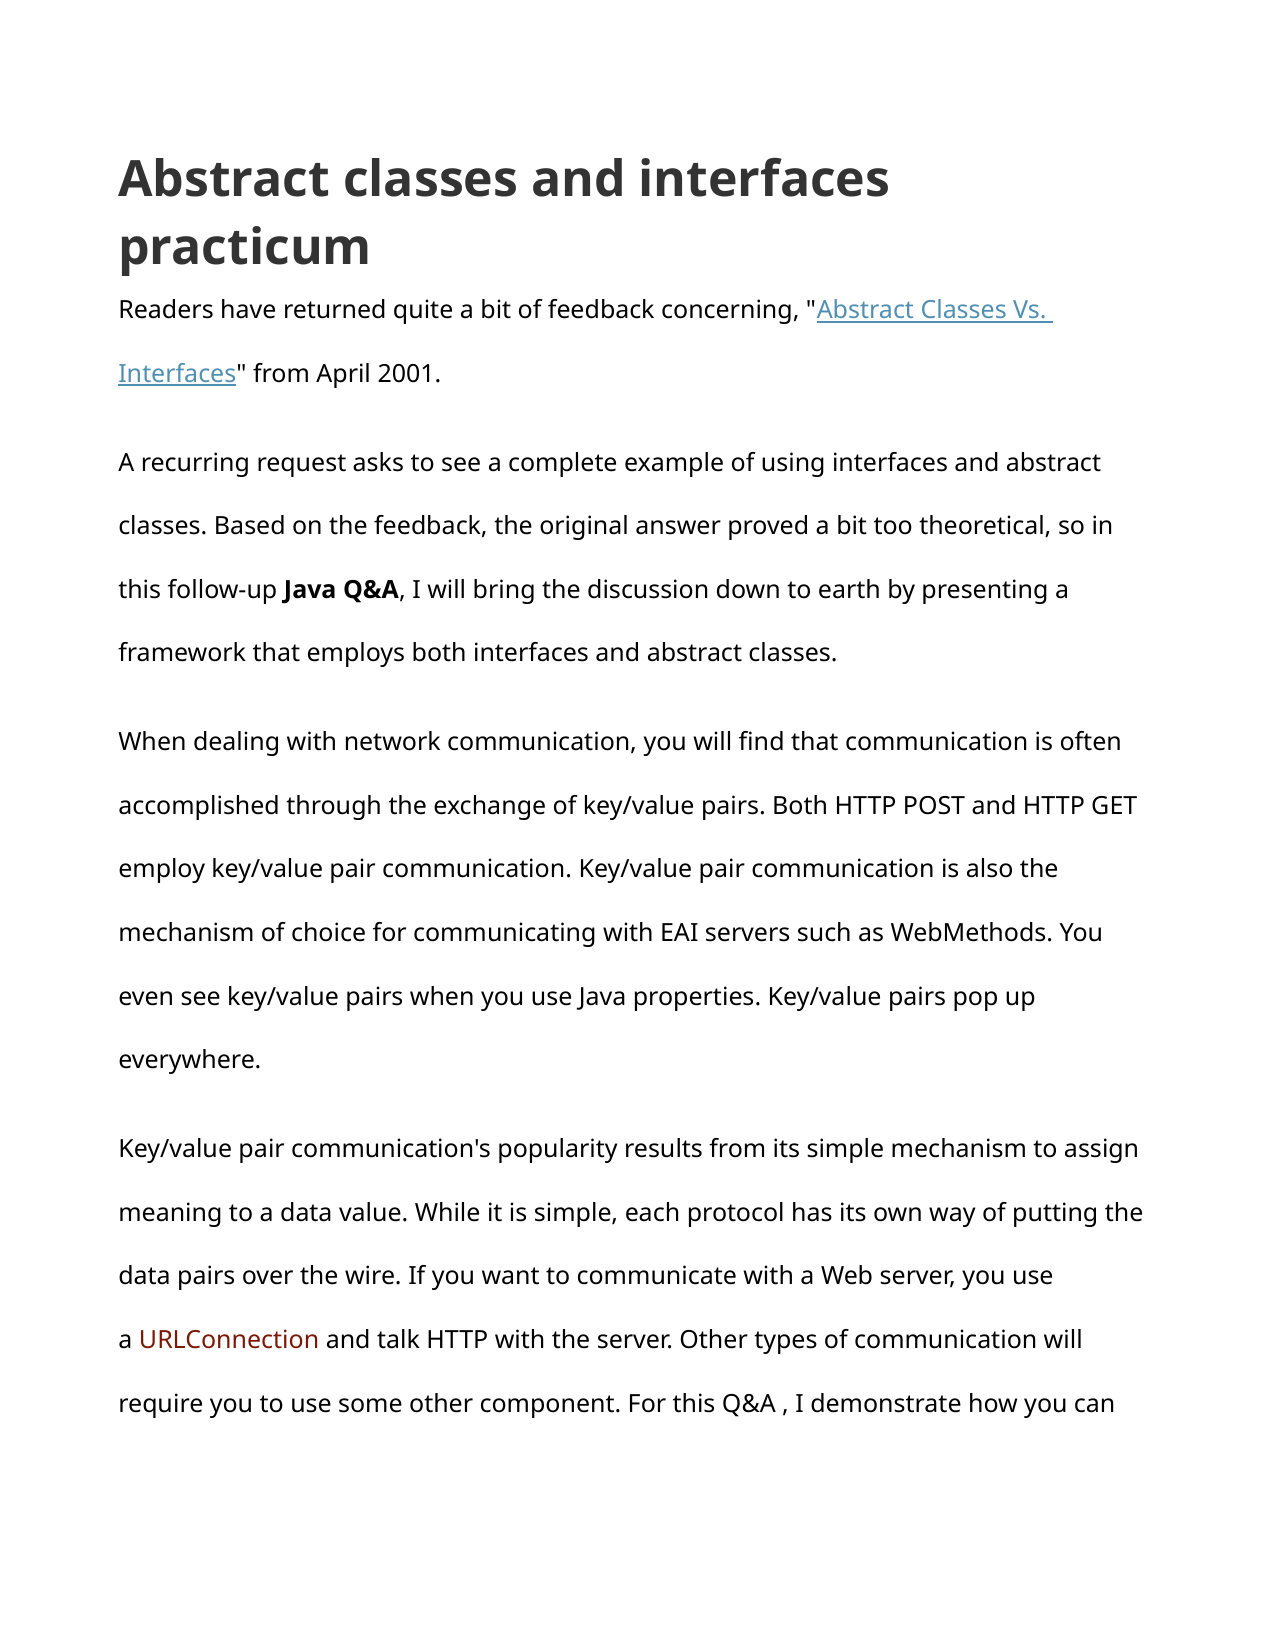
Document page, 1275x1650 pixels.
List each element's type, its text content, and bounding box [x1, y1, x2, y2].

text When dealing with network communication, you will find that communication is often accomplished through the exchange of key/value pairs. Both HTTP POST and HTTP GET employ key/value pair communication. Key/value pair communication is also the mechanism of choice for communicating with EAI servers such as WebMethods. You even see key/value pairs when you use Java properties. Key/value pairs pop up everywhere. [118, 724, 1157, 1076]
text Key/value pair communication's popularity results from its simple mechanism to assign meaning to a data value. While it is simple, each protocol has its own way of putting the data pairs over the wire. If you want to communicate with a Web server, you use a URLConnection and talk HTTP with the server. Other types of communication will require you to use some other component. For this Q&A , I demonstrate how you can [118, 1131, 1157, 1419]
subtitle Abstract classes and interfaces practicum [118, 143, 1157, 279]
text A recurring request asks to see a complete example of using interfaces and abstract classes. Based on the feedback, the original answer proved a bit too theoretical, so in this follow-up Java Q&A, I will bring the discussion down to earth by presenting a framework that employs both interfaces and abstract classes. [118, 444, 1157, 669]
text Readers have returned quite a bit of feedback concerning, "Abstract Classes Vs. Interfaces" from April 2001. [118, 292, 1157, 389]
